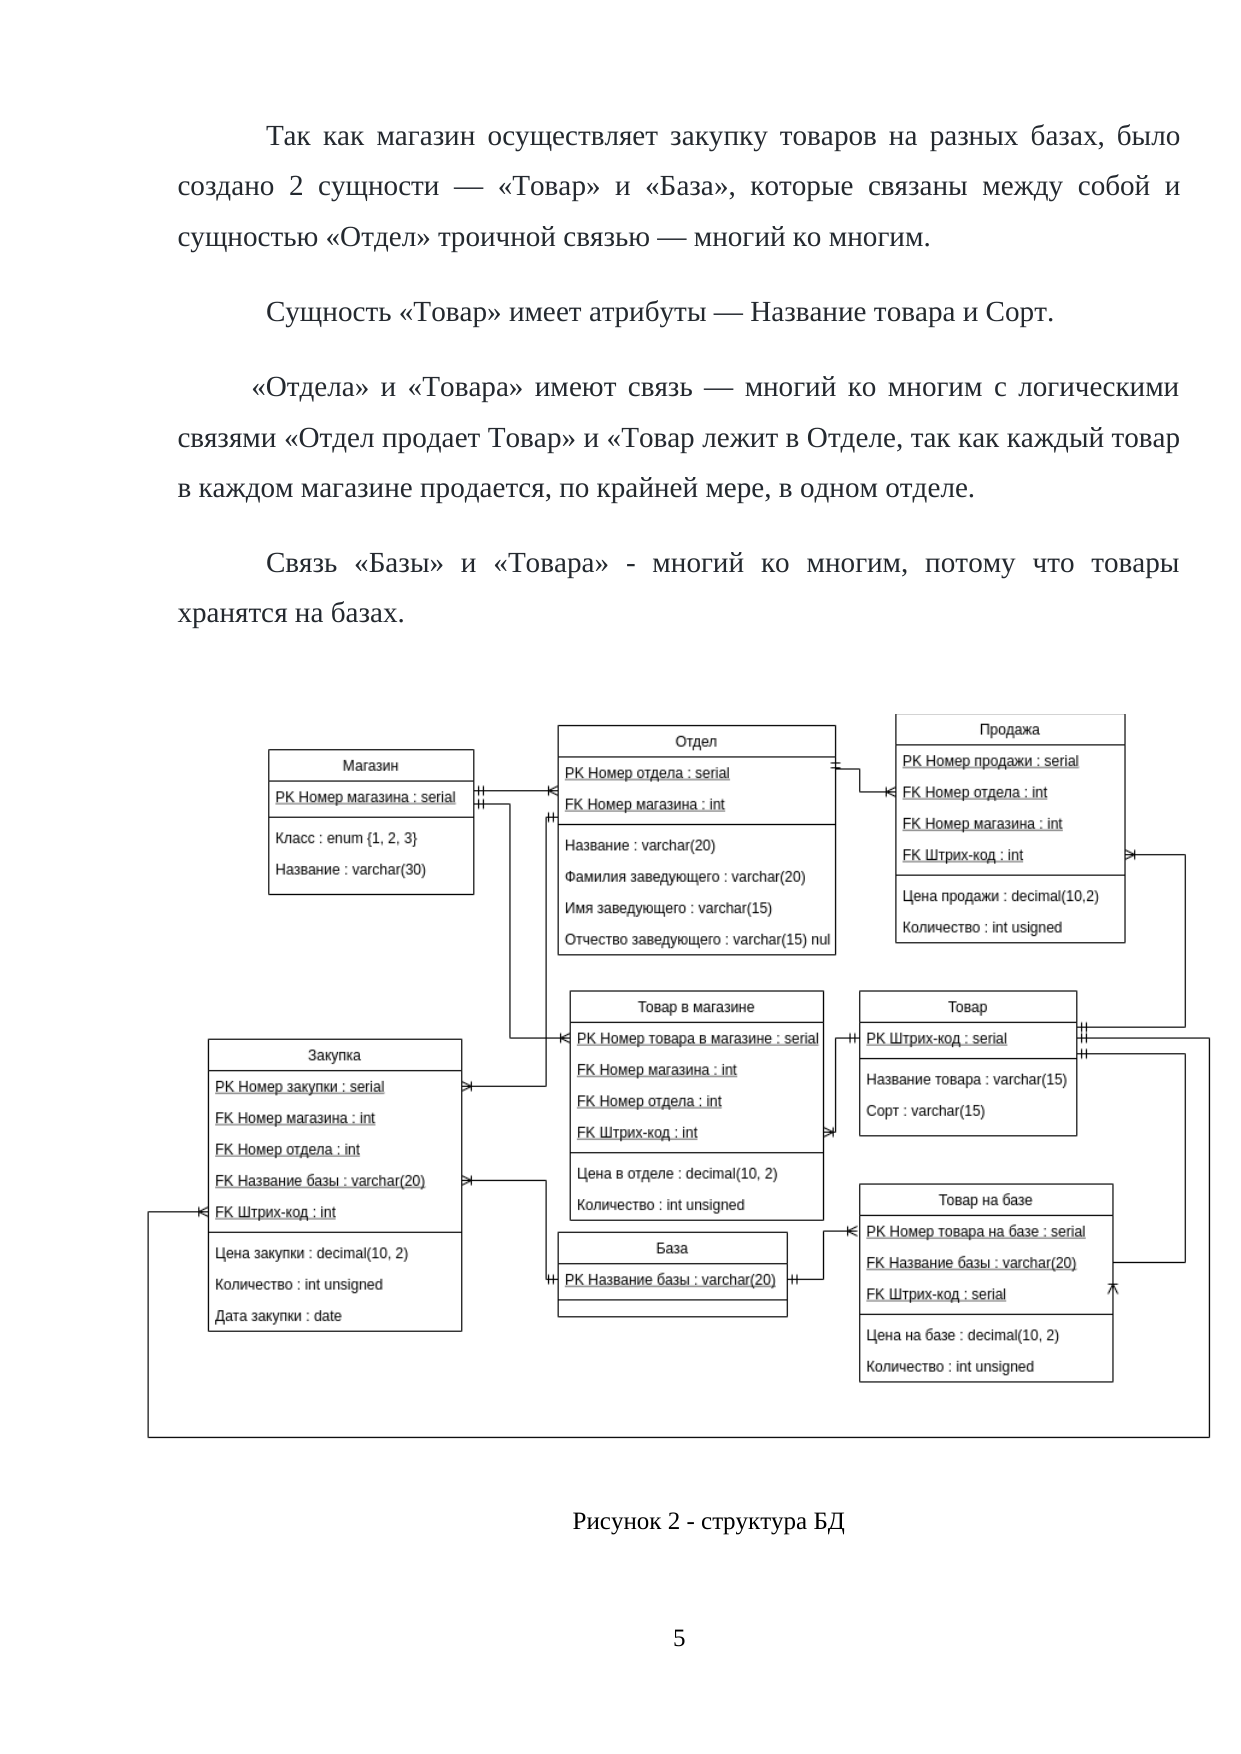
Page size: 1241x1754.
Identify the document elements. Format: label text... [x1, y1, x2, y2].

text Так как магазин осуществляет закупку товаров на разных базах, было создано 2 сущности — «Товар» и «База», которые связаны между собой и сущностью «Отдел» троичной связью — многий ко многим. [177, 118, 1181, 252]
text Связь «Базы» и «Товара» - многий ко многим, потому что товары хранятся на базах. [177, 545, 1181, 629]
text «Отдела» и «Товара» имеют связь — многий ко многим с логическими связями «Отдел продает Товар» и «Товар лежит в Отделе, так как каждый товар в каждом магазине продается, по крайней мере, в одном отделе. [177, 369, 1181, 503]
text Сущность «Товар» имеет атрибуты — Название товара и Сорт. [177, 294, 1181, 328]
picture [138, 714, 1221, 1449]
text Рисунок 2 - структура БД [177, 1506, 1181, 1535]
